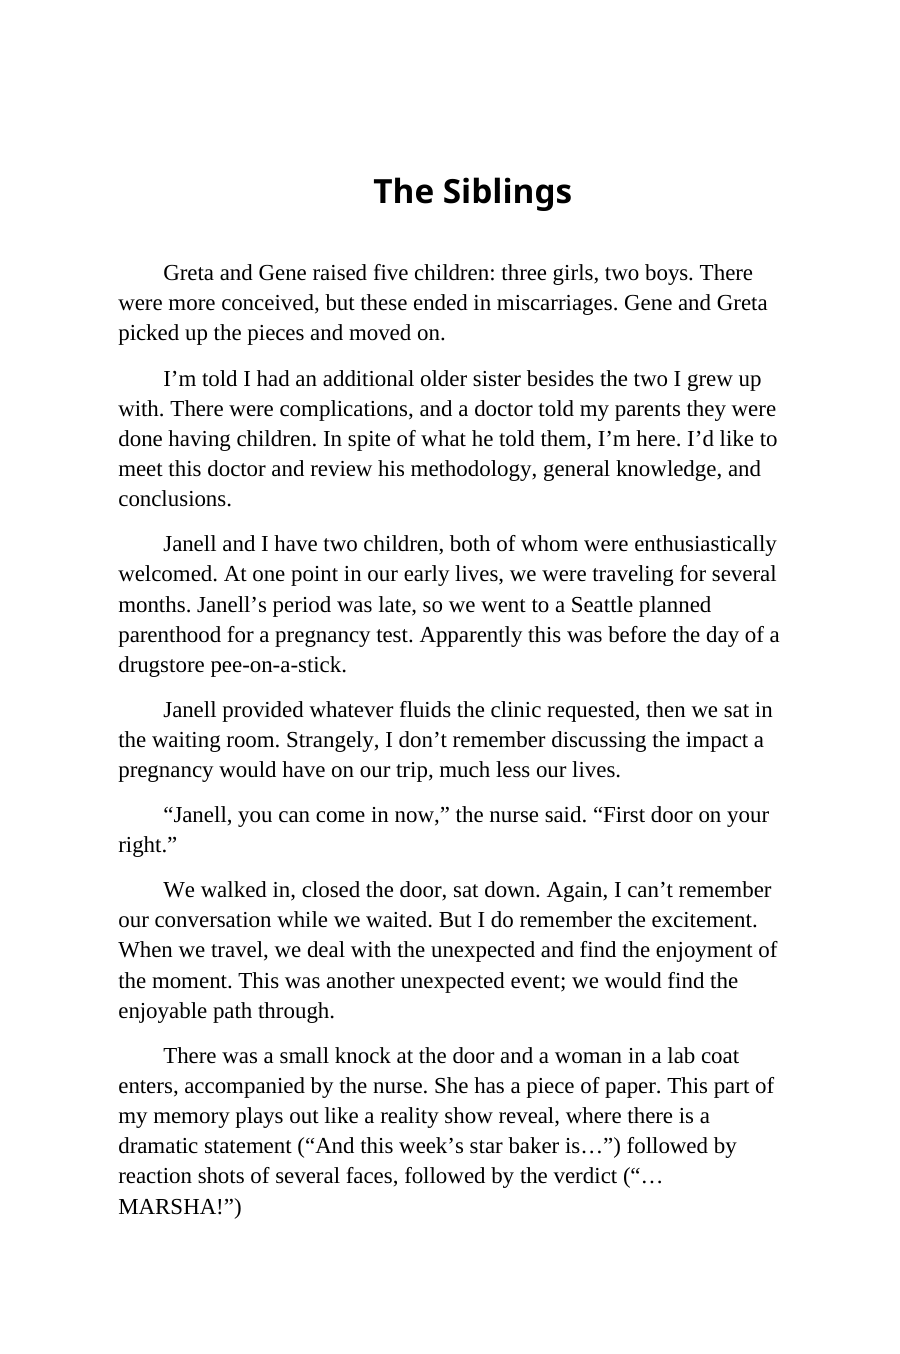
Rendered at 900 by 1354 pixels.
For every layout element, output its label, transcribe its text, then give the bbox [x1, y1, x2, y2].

text Greta and Gene raised five children: three girls, two boys. There were more conceived, but these ended in miscarriages. Gene and Greta picked up the pieces and moved on. [118, 259, 782, 346]
text Janell and I have two children, both of whom were enthusiastically welcomed. At one point in our early lives, we were traveling for several months. Janell’s period was late, so we went to a Seattle planned parenthood for a pregnancy test. Apparently this was before the day of a drugstore pee-on-a-stick. [118, 530, 782, 677]
text “Janell, you can come in now,” the nurse said. “First door on your right.” [118, 801, 782, 858]
text I’m told I had an additional older sister besides the two I grew up with. There were complications, and a doctor told my parents they were done having children. In spite of what he told them, I’m here. I’d like to meet this doctor and review his methodology, general knowledge, and conclusions. [118, 364, 782, 512]
subtitle The Siblings [118, 168, 782, 213]
text There was a small knock at the door and a woman in a lab coat enters, accompanied by the nurse. She has a piece of paper. This part of my memory plays out like a reality show reveal, where there is a dramatic statement (“And this week’s star baker is…”) followed by reaction shots of several faces, followed by the verdict (“…MARSHA!”) [118, 1042, 782, 1219]
text Janell provided whatever fluids the clinic requested, then we sat in the waiting room. Strangely, I don’t remember discussing the impact a pregnancy would have on our trip, much less our lives. [118, 696, 782, 783]
text We walked in, closed the door, sat down. Again, I can’t remember our conversation while we waited. But I do remember the excitement. When we travel, we deal with the unexpected and find the enjoyment of the moment. This was another unexpected event; we would find the enjoyable path through. [118, 876, 782, 1023]
